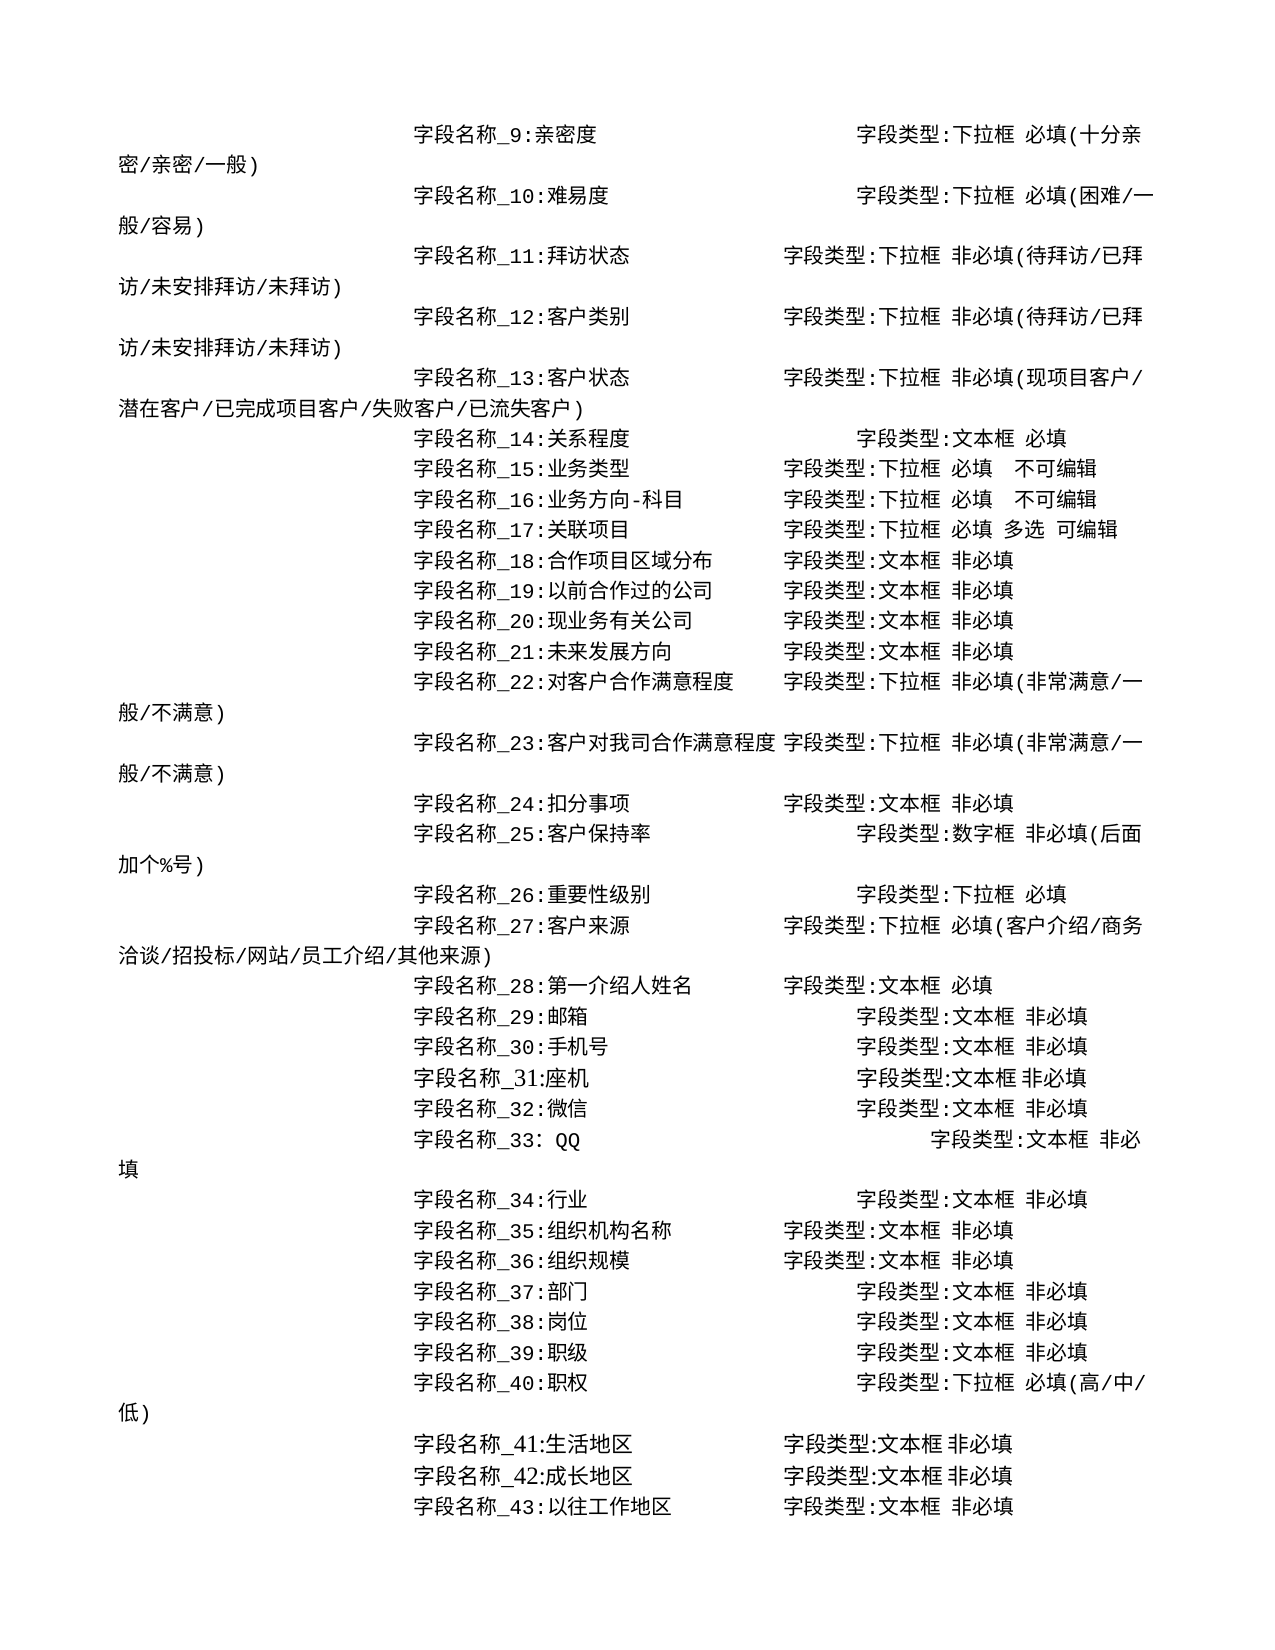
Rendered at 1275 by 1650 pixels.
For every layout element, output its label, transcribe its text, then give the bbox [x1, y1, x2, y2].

text 字段名称_41:生活地区 字段类型:文本框 非必填 [118, 1427, 1157, 1459]
text 字段名称_31:座机 字段类型:文本框 非必填 [118, 1061, 1157, 1093]
text 字段名称_30:手机号 字段类型:文本框 非必填 [118, 1031, 1157, 1061]
text 字段名称_37:部门 字段类型:文本框 非必填 [118, 1275, 1157, 1305]
text 字段名称_10:难易度 字段类型:下拉框 必填(困难/一般/容易) [118, 179, 1157, 240]
text 字段名称_12:客户类别 字段类型:下拉框 非必填(待拜访/已拜访/未安排拜访/未拜访) [118, 301, 1157, 361]
text 字段名称_25:客户保持率 字段类型:数字框 非必填(后面加个%号) [118, 818, 1157, 878]
text 字段名称_18:合作项目区域分布 字段类型:文本框 非必填 [118, 544, 1157, 574]
text 字段名称_22:对客户合作满意程度 字段类型:下拉框 非必填(非常满意/一般/不满意) [118, 666, 1157, 726]
text 字段名称_13:客户状态 字段类型:下拉框 非必填(现项目客户/潜在客户/已完成项目客户/失败客户/已流失客户) [118, 361, 1157, 422]
text 字段名称_33：QQ 字段类型:文本框 非必填 [118, 1123, 1157, 1184]
text 字段名称_40:职权 字段类型:下拉框 必填(高/中/低) [118, 1366, 1157, 1427]
text 字段名称_29:邮箱 字段类型:文本框 非必填 [118, 1000, 1157, 1031]
text 字段名称_42:成长地区 字段类型:文本框 非必填 [118, 1459, 1157, 1490]
text 字段名称_38:岗位 字段类型:文本框 非必填 [118, 1305, 1157, 1336]
text 字段名称_16:业务方向-科目 字段类型:下拉框 必填 不可编辑 [118, 483, 1157, 513]
text 字段名称_20:现业务有关公司 字段类型:文本框 非必填 [118, 605, 1157, 635]
text 字段名称_35:组织机构名称 字段类型:文本框 非必填 [118, 1214, 1157, 1244]
text 字段名称_15:业务类型 字段类型:下拉框 必填 不可编辑 [118, 453, 1157, 483]
text 字段名称_26:重要性级别 字段类型:下拉框 必填 [118, 878, 1157, 909]
text 字段名称_24:扣分事项 字段类型:文本框 非必填 [118, 787, 1157, 818]
text 字段名称_39:职级 字段类型:文本框 非必填 [118, 1336, 1157, 1366]
text 字段名称_21:未来发展方向 字段类型:文本框 非必填 [118, 635, 1157, 666]
text 字段名称_28:第一介绍人姓名 字段类型:文本框 必填 [118, 970, 1157, 1000]
text 字段名称_17:关联项目 字段类型:下拉框 必填 多选 可编辑 [118, 513, 1157, 544]
text 字段名称_23:客户对我司合作满意程度 字段类型:下拉框 非必填(非常满意/一般/不满意) [118, 726, 1157, 787]
text 字段名称_43:以往工作地区 字段类型:文本框 非必填 [118, 1490, 1157, 1521]
text 字段名称_11:拜访状态 字段类型:下拉框 非必填(待拜访/已拜访/未安排拜访/未拜访) [118, 240, 1157, 301]
text 字段名称_9:亲密度 字段类型:下拉框 必填(十分亲密/亲密/一般) [118, 118, 1157, 179]
text 字段名称_14:关系程度 字段类型:文本框 必填 [118, 422, 1157, 453]
text 字段名称_27:客户来源 字段类型:下拉框 必填(客户介绍/商务洽谈/招投标/网站/员工介绍/其他来源) [118, 909, 1157, 970]
text 字段名称_36:组织规模 字段类型:文本框 非必填 [118, 1244, 1157, 1275]
text 字段名称_32:微信 字段类型:文本框 非必填 [118, 1093, 1157, 1123]
text 字段名称_34:行业 字段类型:文本框 非必填 [118, 1184, 1157, 1214]
text 字段名称_19:以前合作过的公司 字段类型:文本框 非必填 [118, 574, 1157, 605]
